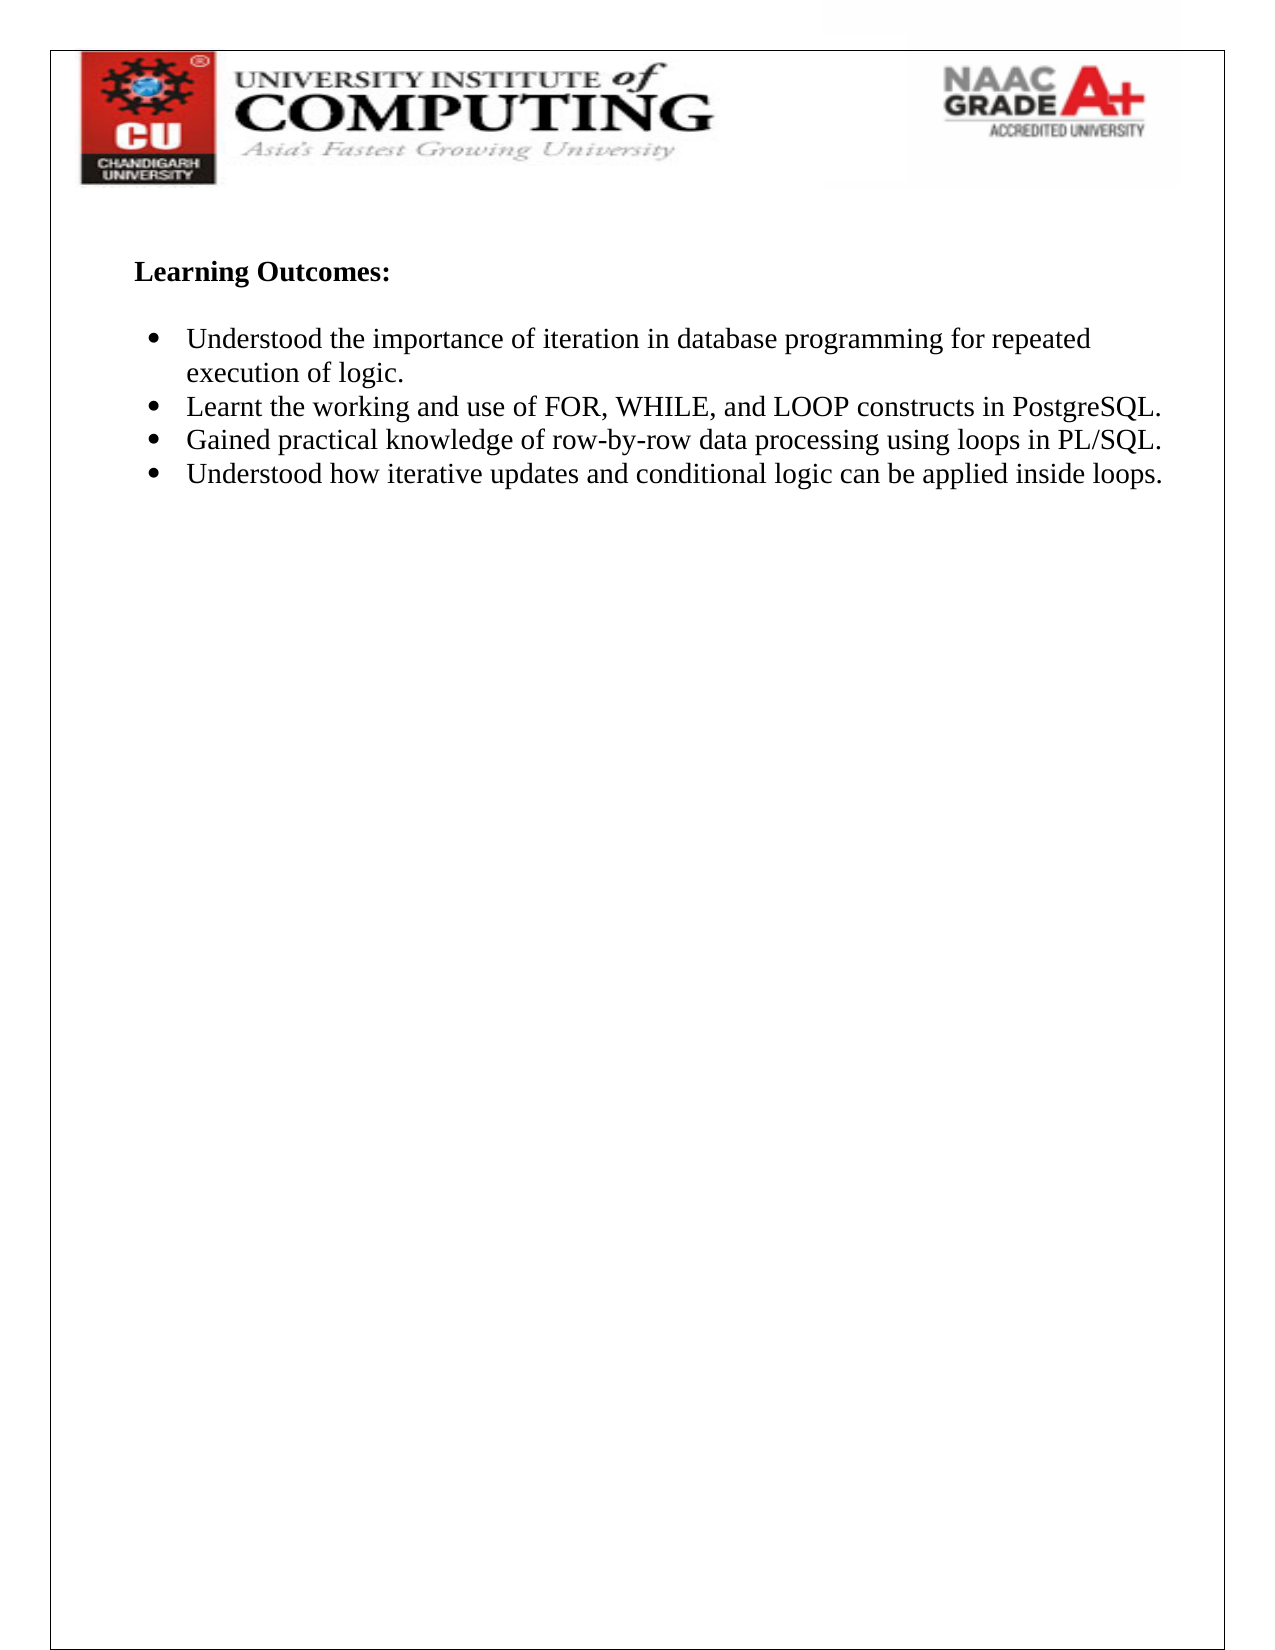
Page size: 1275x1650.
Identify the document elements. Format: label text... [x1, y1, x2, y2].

list Understood how iterative updates and conditional logic can be applied inside loops. [149, 456, 1200, 490]
picture [75, 51, 1181, 188]
list Gained practical knowledge of row-by-row data processing using loops in PL/SQL. [149, 422, 1200, 456]
list Learnt the working and use of FOR, WHILE, and LOOP constructs in PostgreSQL. [149, 389, 1200, 422]
list Understood the importance of iteration in database programming for repeated execution of logic. [149, 322, 1200, 389]
text Learning Outcomes: [134, 254, 1200, 288]
picture [75, 0, 1181, 50]
